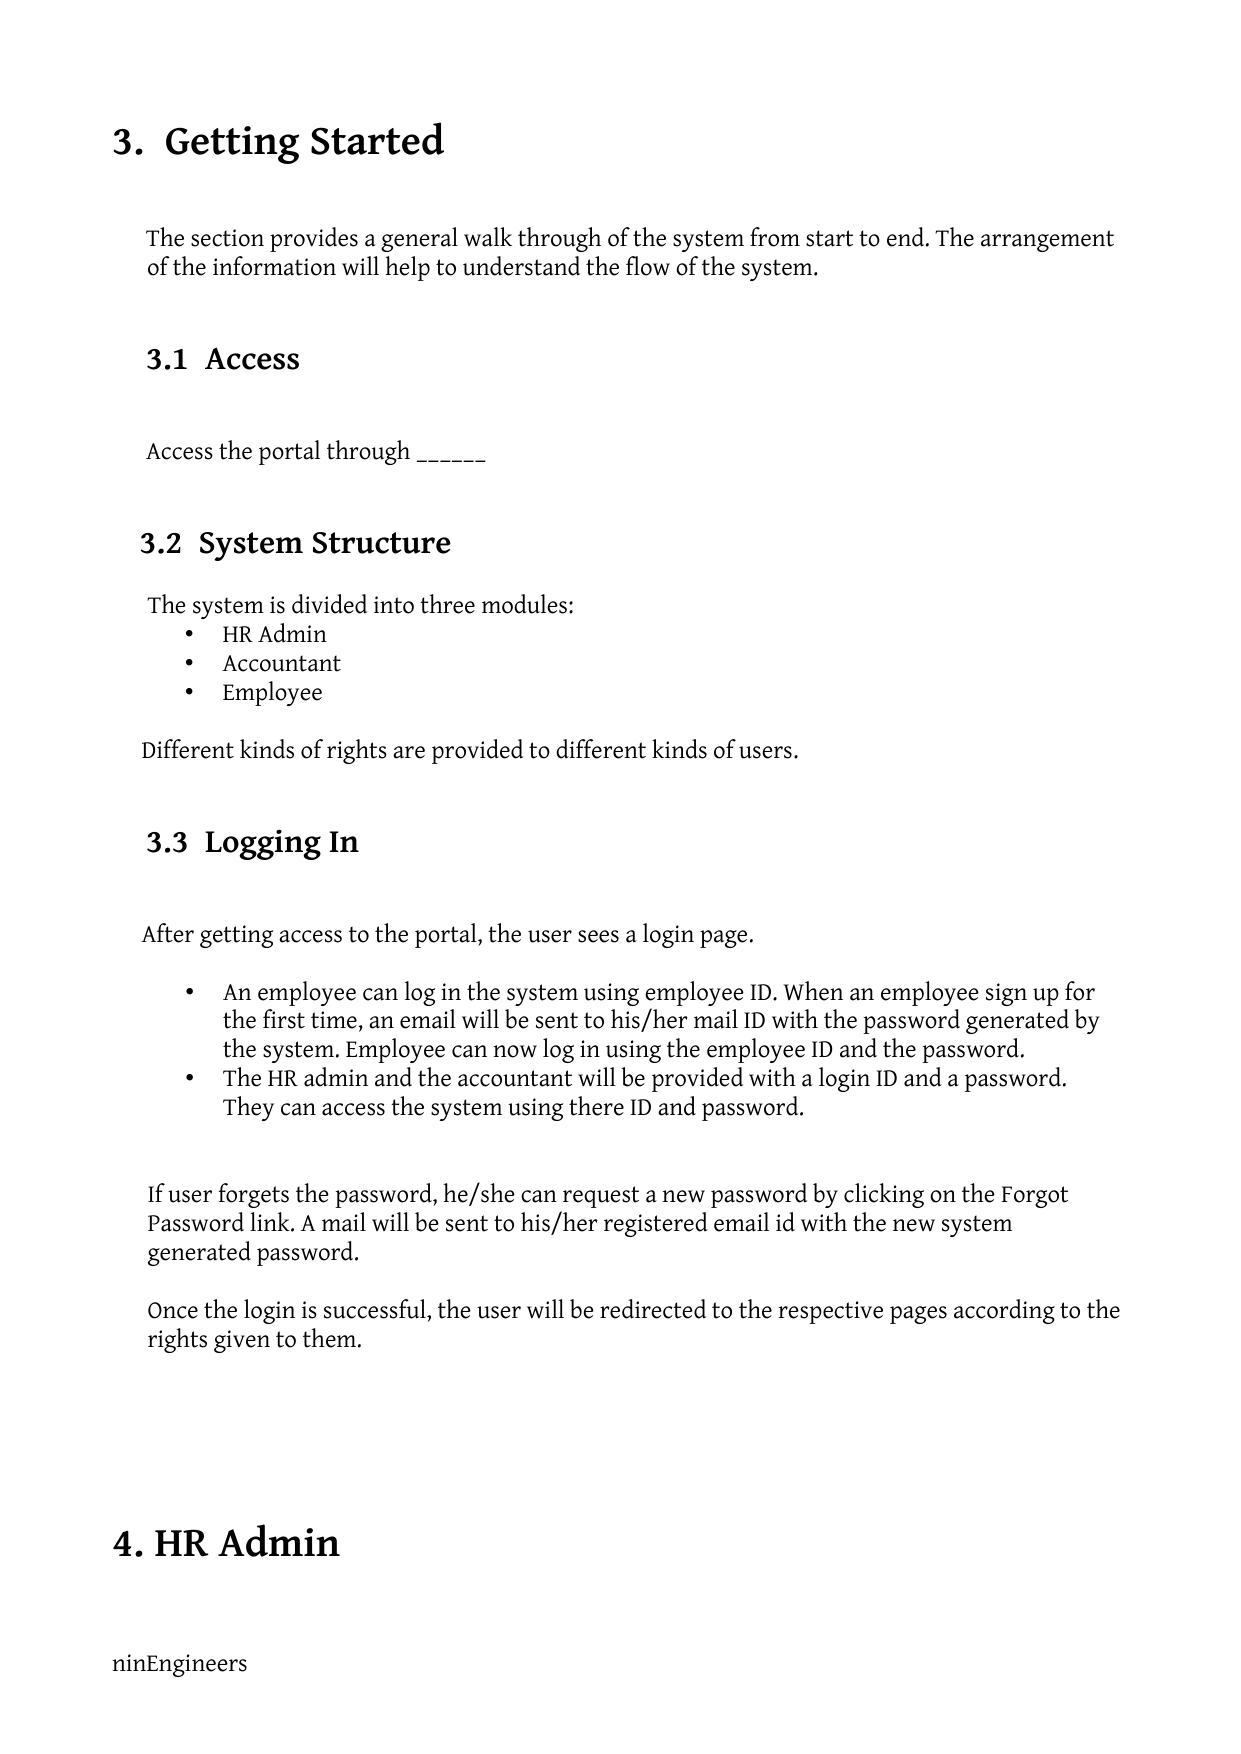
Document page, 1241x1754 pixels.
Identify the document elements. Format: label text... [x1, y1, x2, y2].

text The system is divided into three modules: [147, 592, 1122, 621]
text 4. HR Admin [112, 1520, 1122, 1568]
list Access the portal through ______ [146, 437, 1121, 466]
text 3.2 System Structure [112, 524, 1122, 563]
list Accountant [185, 650, 1122, 679]
text After getting access to the portal, the user sees a login page. [141, 920, 1122, 949]
list The section provides a general walk through of the system from start to end. The arrangement of the information will help to understand the flow of the system. [146, 224, 1121, 282]
list HR Admin [185, 621, 1122, 650]
text 3. Getting Started [112, 118, 1121, 166]
text Once the login is successful, the user will be redirected to the respective pages according to the rights given to them. [147, 1297, 1122, 1354]
list An employee can log in the system using employee ID. When an employee sign up for the first time, an email will be sent to his/her mail ID with the password generated by the system. Employee can now log in using the employee ID and the password. [185, 978, 1122, 1065]
text If user forgets the password, he/she can request a new password by clicking on the Forgot Password link. A mail will be sent to his/her registered email id with the new system generated password. [147, 1181, 1122, 1268]
list The HR admin and the accountant will be provided with a login ID and a password. They can access the system using there ID and password. [185, 1065, 1122, 1123]
list Employee [185, 679, 1122, 708]
text Different kinds of rights are provided to different kinds of users. [141, 737, 1122, 766]
list 3.1 Access [146, 341, 1121, 379]
list 3.3 Logging In [146, 823, 1121, 862]
